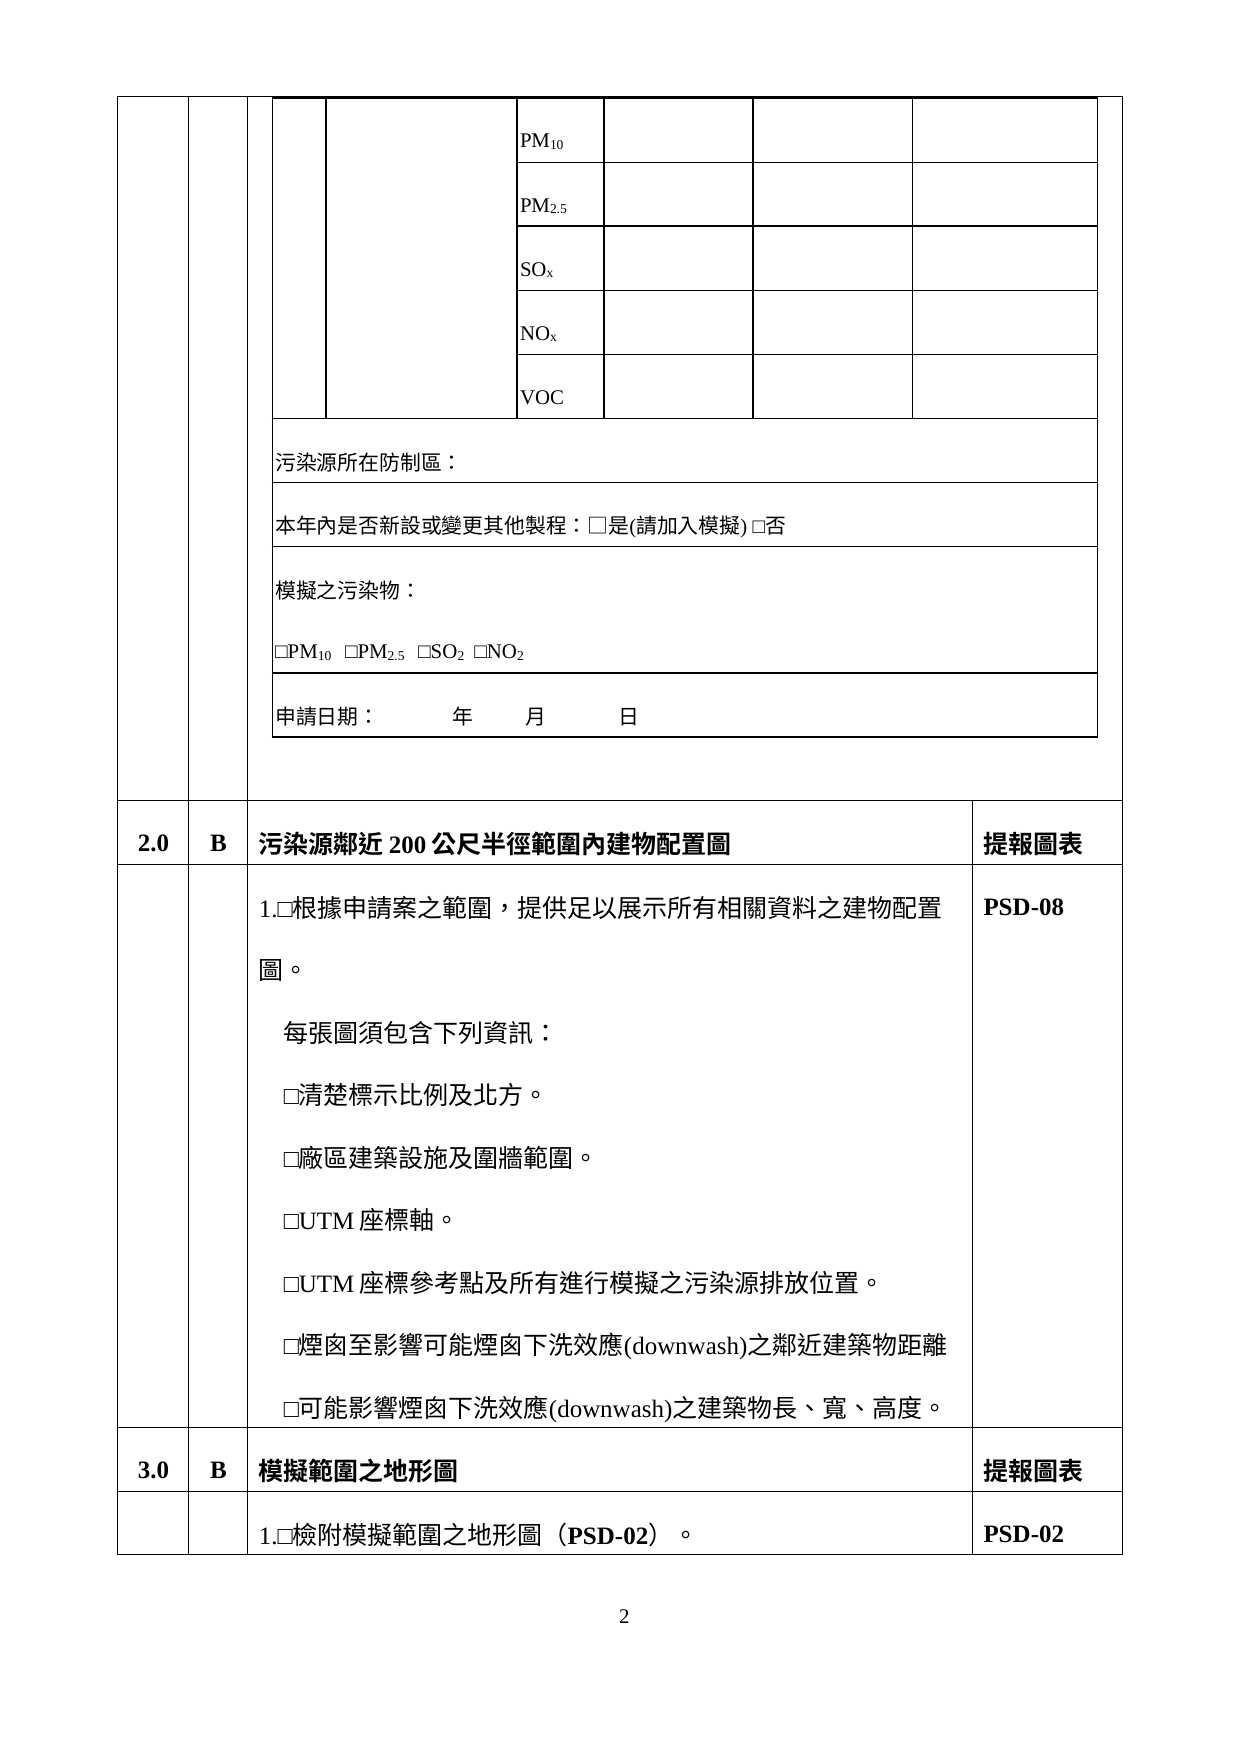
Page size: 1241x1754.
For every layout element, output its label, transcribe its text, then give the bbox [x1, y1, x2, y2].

table_cell [118, 97, 188, 800]
table_cell 提報圖表 [973, 801, 1122, 863]
table_cell 污染源鄰近200公尺半徑範圍內建物配置圖 [248, 801, 972, 863]
table_cell [754, 355, 912, 418]
table_cell [913, 227, 1097, 289]
table_cell [189, 1492, 247, 1554]
table_cell [327, 99, 516, 418]
table_cell [754, 99, 912, 161]
table_cell [189, 865, 247, 1427]
table_cell PSD-02 [973, 1492, 1122, 1554]
table_cell VOC [518, 355, 603, 418]
table_cell PM2.5 [518, 163, 603, 225]
table_cell [605, 163, 752, 225]
table_cell B [189, 1428, 247, 1491]
table_cell [248, 97, 1122, 800]
table_cell [605, 227, 752, 289]
table_cell 提報圖表 [973, 1428, 1122, 1491]
table_cell 2.0 [118, 801, 188, 863]
table_cell [605, 291, 752, 353]
table_cell B [189, 801, 247, 863]
table_cell 污染源所在防制區： [273, 419, 1097, 482]
table_cell PM10 [518, 99, 603, 161]
table_cell [754, 163, 912, 225]
table_cell 1.□檢附模擬範圍之地形圖（PSD-02）。 [248, 1492, 972, 1554]
table_cell 3.0 [118, 1428, 188, 1491]
table_cell [118, 1492, 188, 1554]
table_cell [913, 355, 1097, 418]
table_cell 模擬之污染物： □PM10 □PM2.5 □SO2 □NO2 [273, 547, 1097, 672]
table_cell [605, 355, 752, 418]
table_cell [118, 865, 188, 1427]
table_cell [913, 163, 1097, 225]
table_cell PSD-08 [973, 865, 1122, 1427]
table_cell 模擬範圍之地形圖 [248, 1428, 972, 1491]
table_cell 本年內是否新設或變更其他製程：□是(請加入模擬) □否 [273, 483, 1097, 546]
table_cell [754, 291, 912, 353]
table_cell [273, 99, 325, 418]
table_cell [605, 99, 752, 161]
table_cell [913, 99, 1097, 161]
table_cell SOx [518, 227, 603, 289]
table_cell NOx [518, 291, 603, 353]
table_cell [913, 291, 1097, 353]
table_cell [189, 97, 247, 800]
table_cell [754, 227, 912, 289]
table_cell 申請日期： 年 月 日 [273, 674, 1097, 736]
table_cell 1.□根據申請案之範圍，提供足以展示所有相關資料之建物配置圖。 每張圖須包含下列資訊： □清楚標示比例及北方。 □廠區建築設施及圍牆範圍。 □UTM座標軸。 □UTM座標參考點及所有進行模擬之污染源排放位置。 □煙囪至影響可能煙囪下洗效應(downwash)之鄰近建築物距離 □可能影響煙囪下洗效應(downwash)之建築物長、寬、高度。 [248, 865, 972, 1427]
